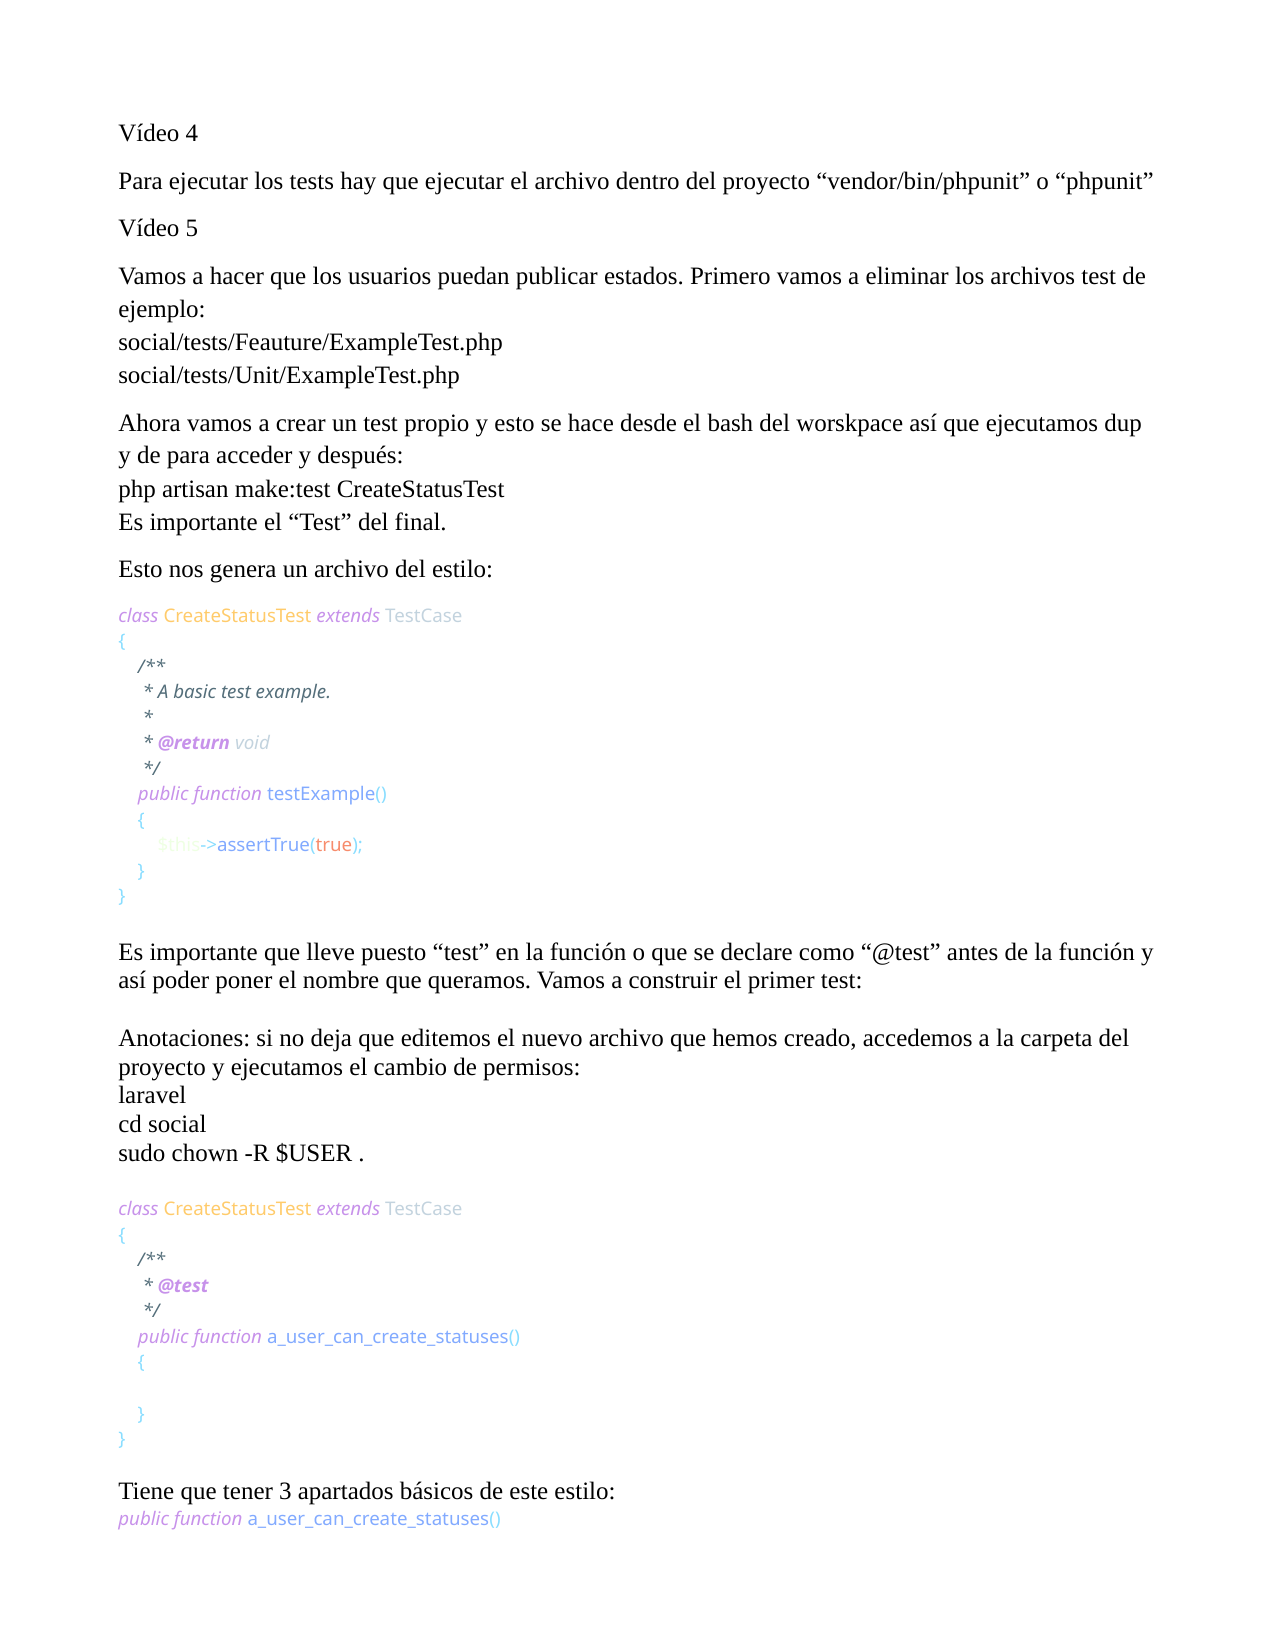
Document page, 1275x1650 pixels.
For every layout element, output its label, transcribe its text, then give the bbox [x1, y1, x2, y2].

text Anotaciones: si no deja que editemos el nuevo archivo que hemos creado, accedemos a la carpeta del proyecto y ejecutamos el cambio de permisos: [118, 1023, 1157, 1081]
text Tiene que tener 3 apartados básicos de este estilo: public function a_user_can_create_statuses() [118, 1476, 1157, 1531]
text Es importante que lleve puesto “test” en la función o que se declare como “@test” antes de la función y así poder poner el nombre que queramos. Vamos a construir el primer test: [118, 937, 1157, 994]
text Vamos a hacer que los usuarios puedan publicar estados. Primero vamos a eliminar los archivos test de ejemplo: social/tests/Feauture/ExampleTest.php social/tests/Unit/ExampleTest.php [118, 261, 1157, 389]
text Vídeo 5 [118, 213, 1157, 242]
text Para ejecutar los tests hay que ejecutar el archivo dentro del proyecto “vendor/bin/phpunit” o “phpunit” [118, 166, 1157, 194]
text class CreateStatusTest extends TestCase { /** * A basic test example. * * @return void */ public function testExample() { $this->assertTrue(true); } } [118, 602, 1157, 908]
text class CreateStatusTest extends TestCase { /** * @test */ public function a_user_can_create_statuses() { } } [118, 1196, 1157, 1451]
text laravel cd social sudo chown -R $USER . [118, 1081, 1157, 1167]
text Vídeo 4 [118, 118, 1157, 147]
text Esto nos genera un archivo del estilo: [118, 554, 1157, 583]
text Ahora vamos a crear un test propio y esto se hace desde el bash del worskpace así que ejecutamos dup y de para acceder y después: php artisan make:test CreateStatusTest Es importante el “Test” del final. [118, 408, 1157, 535]
